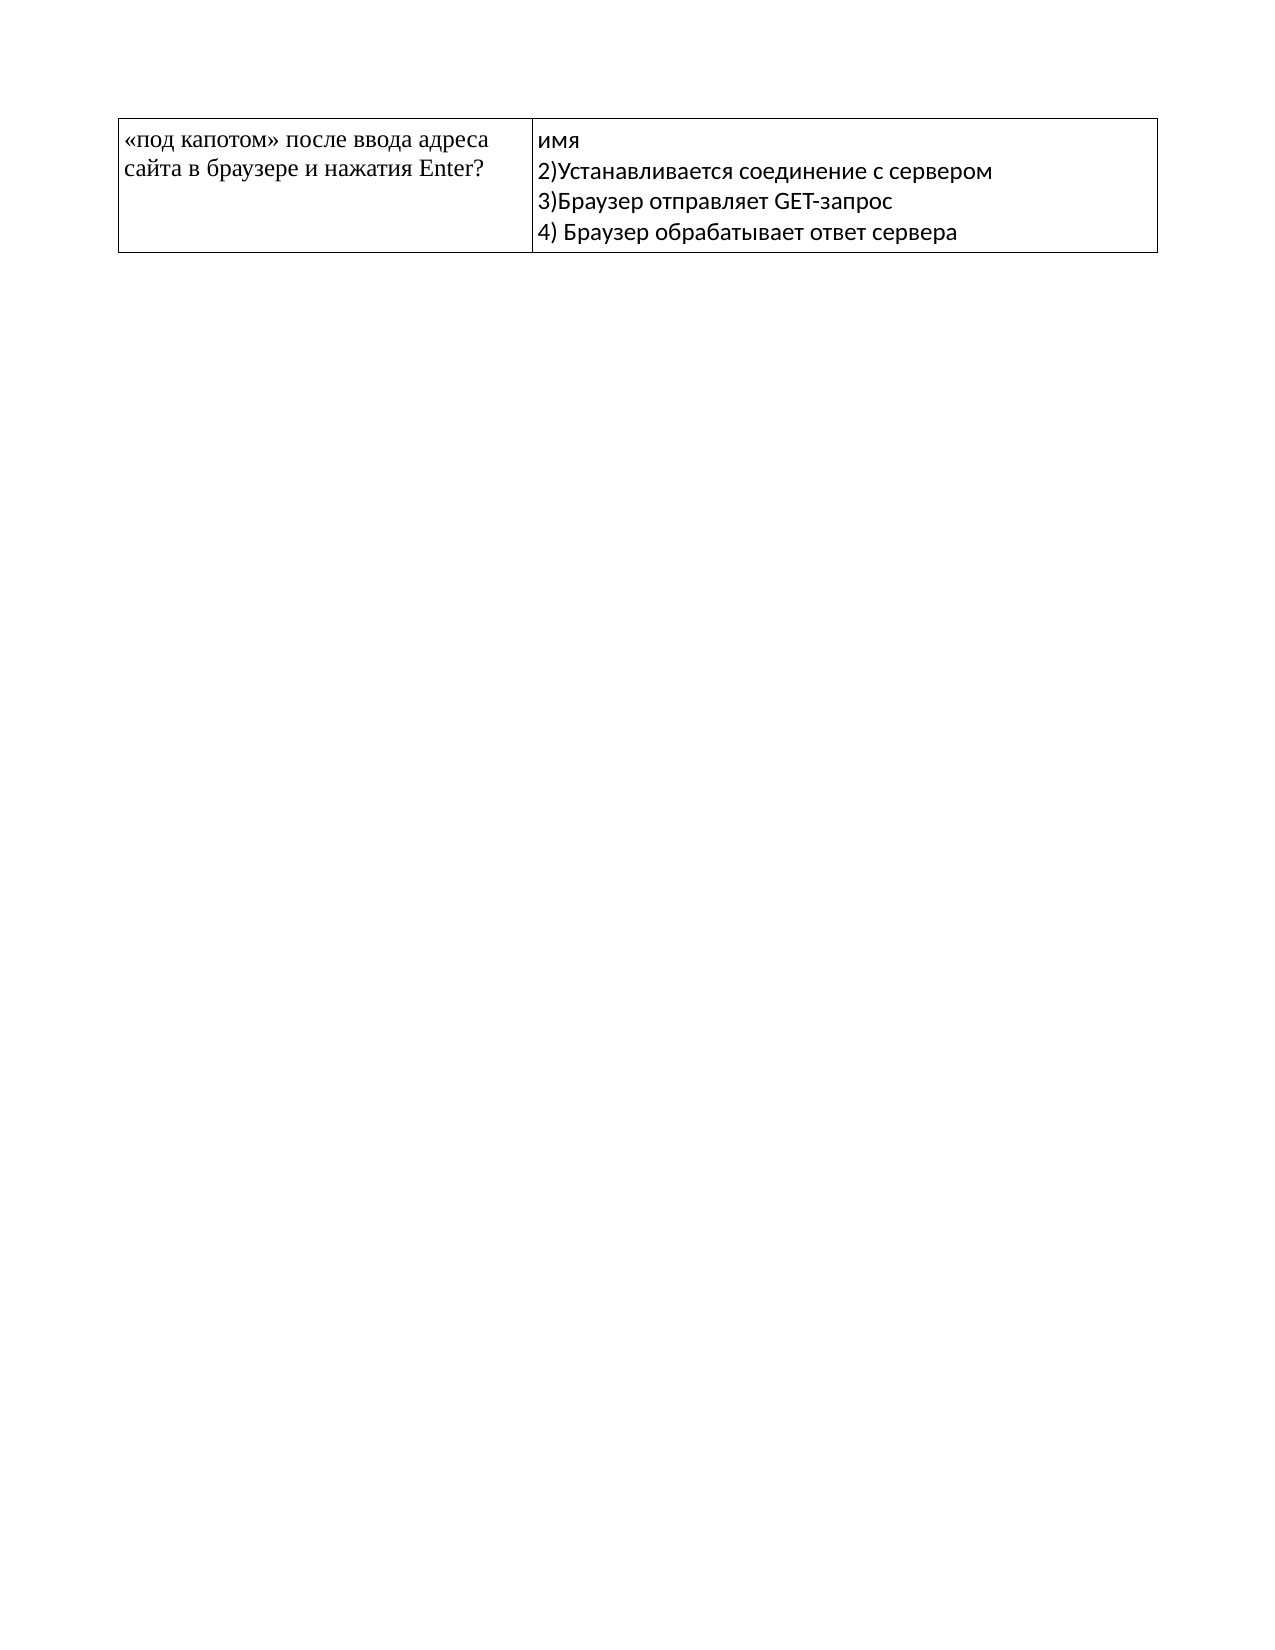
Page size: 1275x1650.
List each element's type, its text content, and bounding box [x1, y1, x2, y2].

table_cell «под капотом» после ввода адреса сайта в браузере и нажатия Enter? [119, 119, 532, 252]
table_cell имя 2)Устанавливается соединение с сервером 3)Браузер отправляет GET-запрос 4) Браузер обрабатывает ответ сервера [533, 119, 1157, 252]
